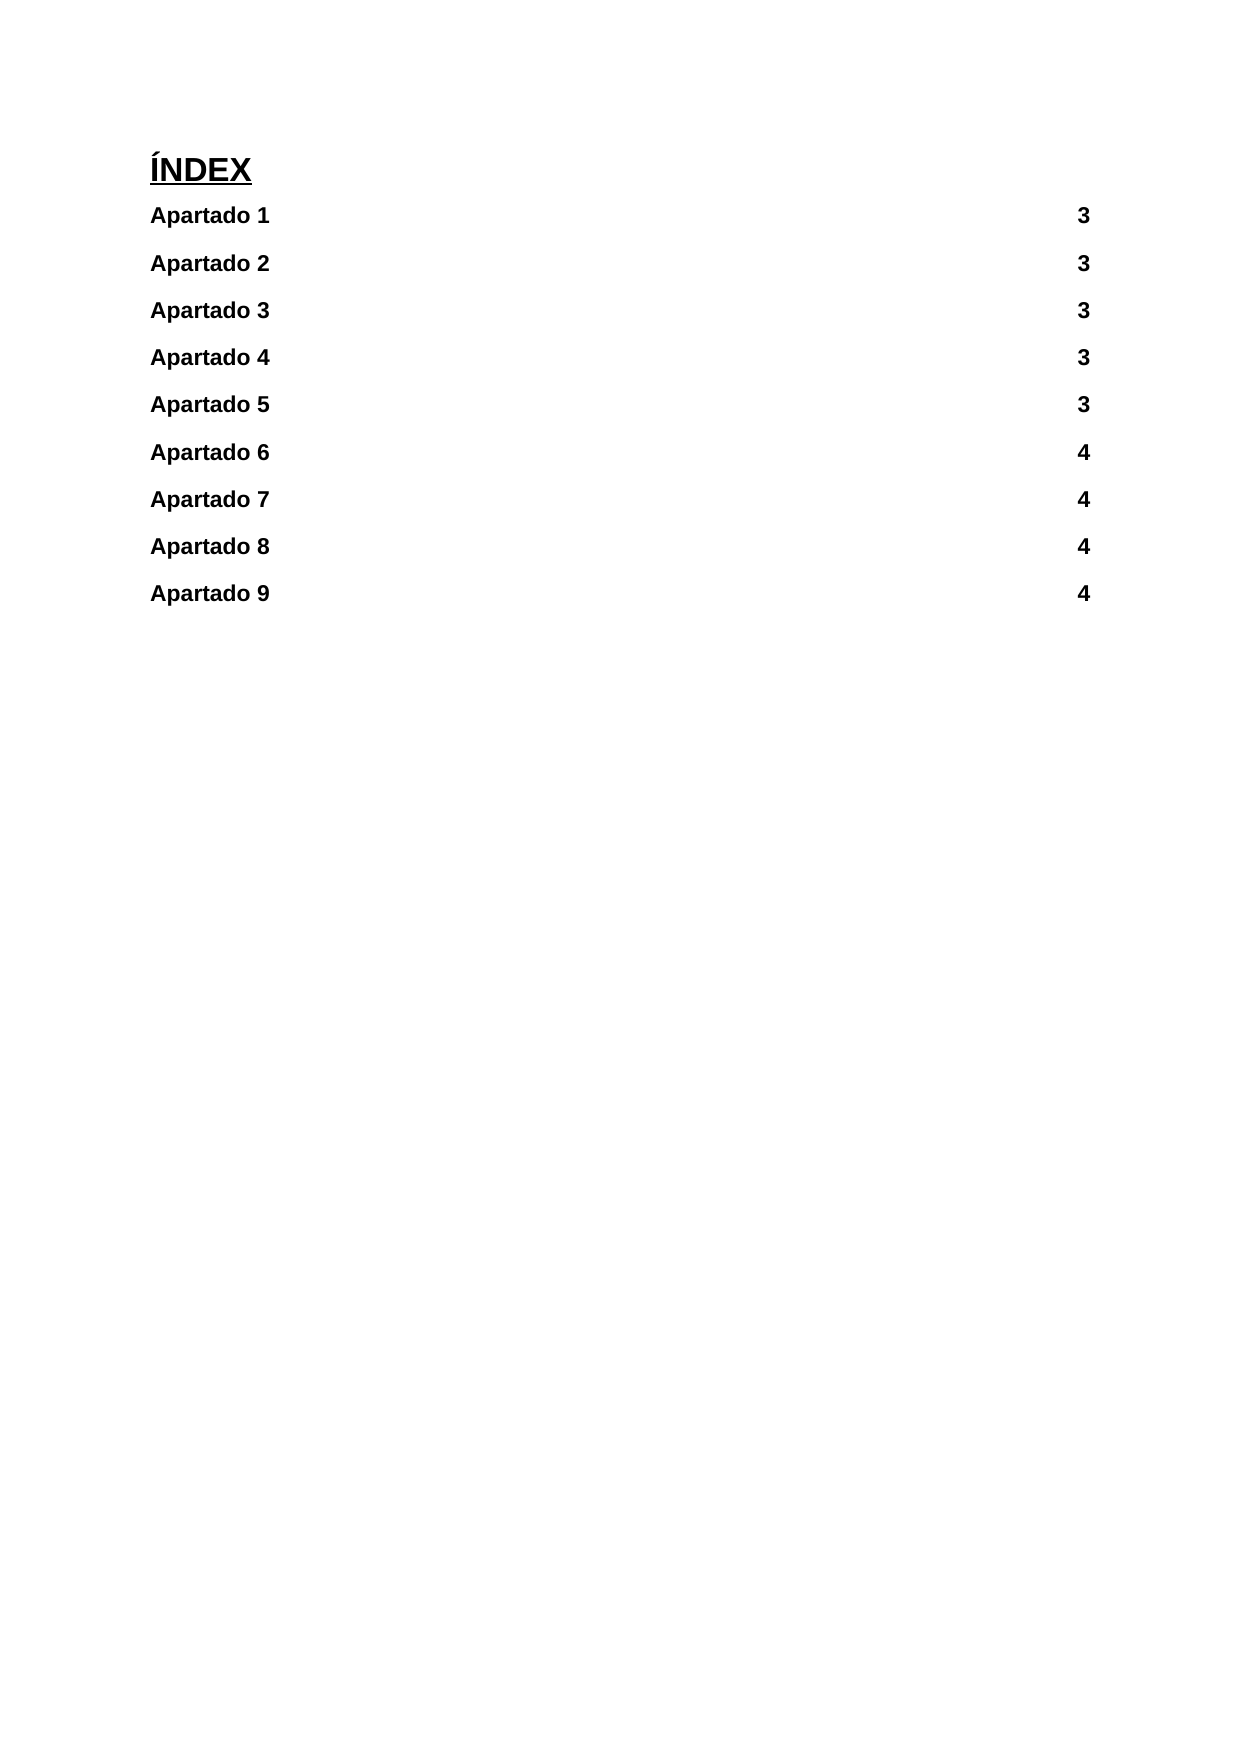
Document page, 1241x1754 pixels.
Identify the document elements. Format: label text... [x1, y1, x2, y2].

text Apartado 1 3 [150, 202, 1090, 229]
text Apartado 7 4 [150, 486, 1090, 512]
text Apartado 2 3 [150, 250, 1090, 276]
text ÍNDEX [150, 150, 1090, 188]
text Apartado 9 4 [150, 580, 1090, 606]
text Apartado 3 3 [150, 297, 1090, 323]
text Apartado 6 4 [150, 438, 1090, 465]
text Apartado 8 4 [150, 533, 1090, 559]
text Apartado 4 3 [150, 344, 1090, 370]
text Apartado 5 3 [150, 391, 1090, 418]
